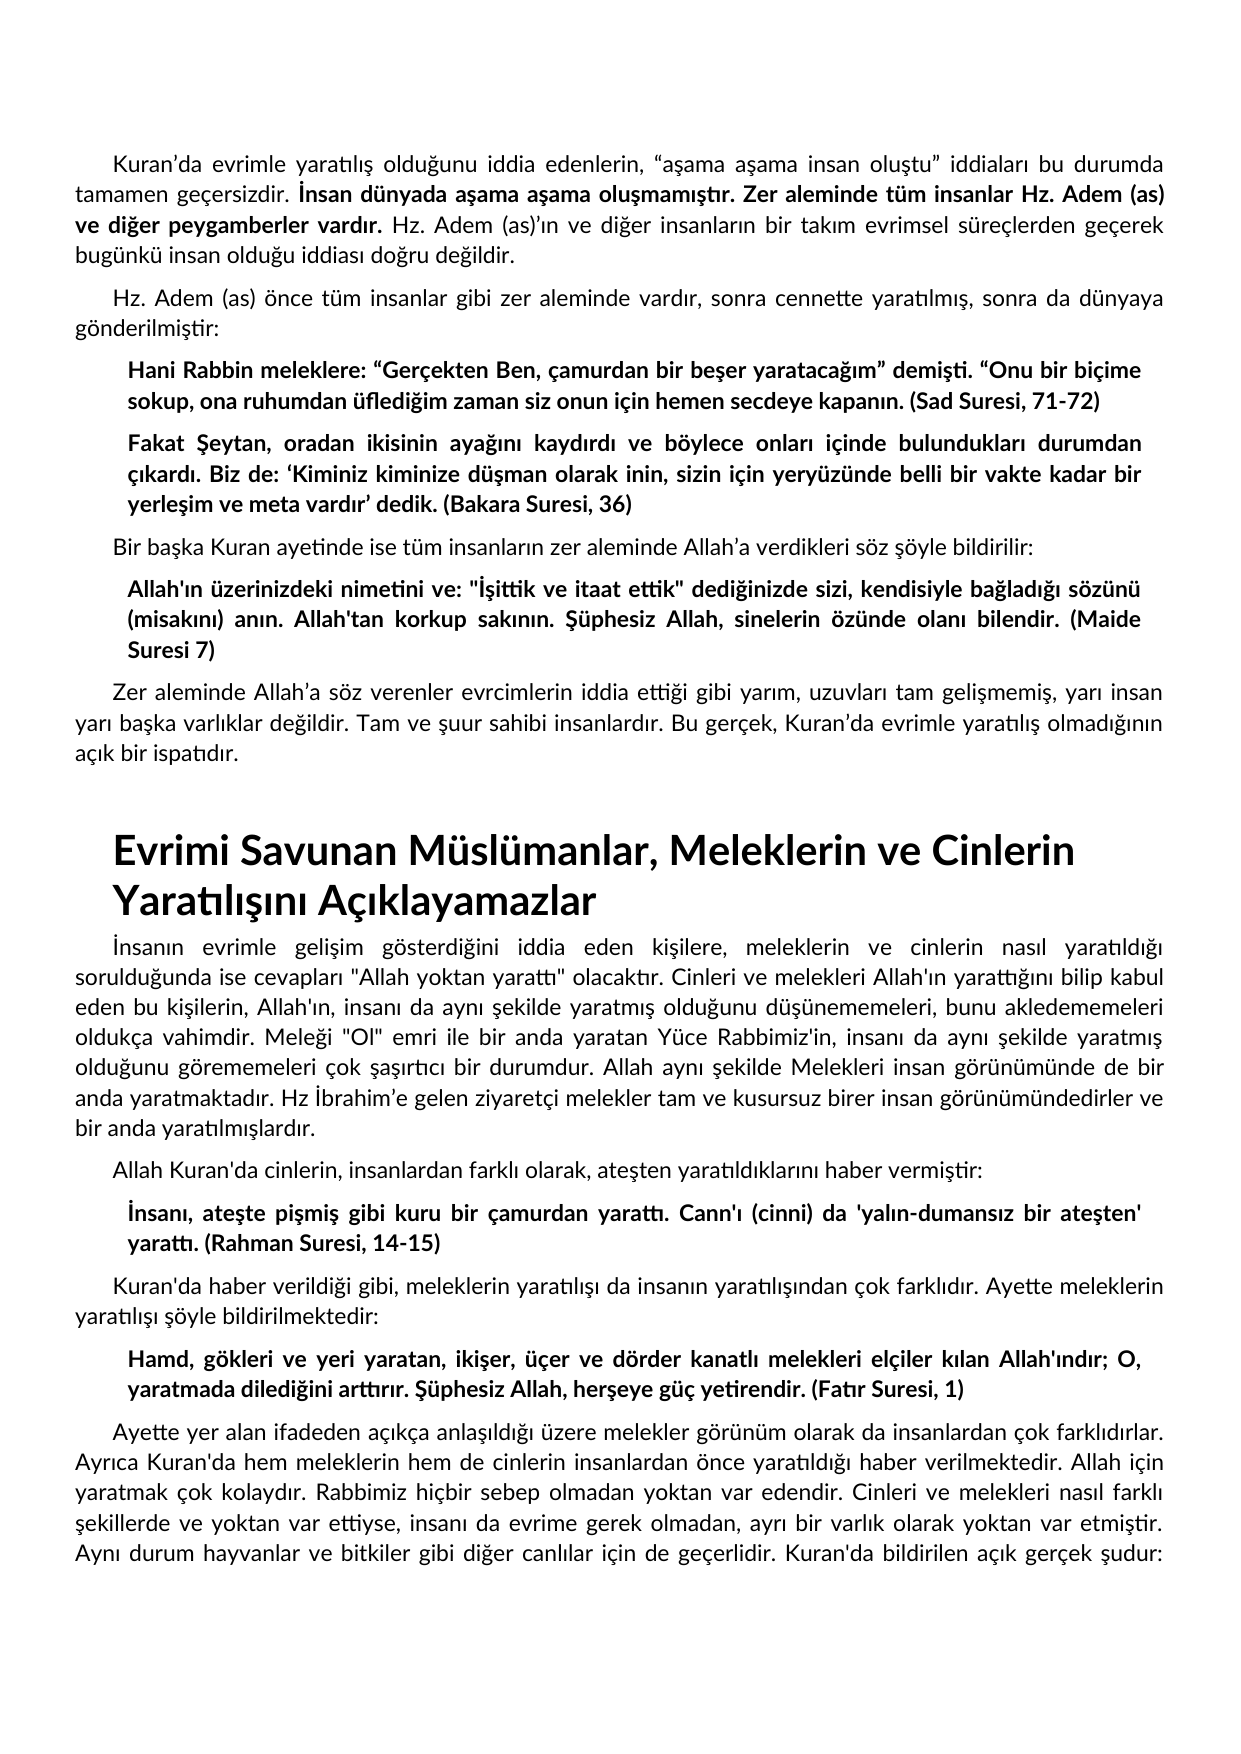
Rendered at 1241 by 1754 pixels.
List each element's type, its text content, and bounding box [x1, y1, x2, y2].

text Zer aleminde Allah’a söz verenler evrcimlerin iddia ettiği gibi yarım, uzuvları tam gelişmemiş, yarı insan yarı başka varlıklar değildir. Tam ve şuur sahibi insanlardır. Bu gerçek, Kuran’da evrimle yaratılış olmadığının açık bir ispatıdır. [75, 678, 1165, 766]
text Ayette yer alan ifadeden açıkça anlaşıldığı üzere melekler görünüm olarak da insanlardan çok farklıdırlar. Ayrıca Kuran'da hem meleklerin hem de cinlerin insanlardan önce yaratıldığı haber verilmektedir. Allah için yaratmak çok kolaydır. Rabbimiz hiçbir sebep olmadan yoktan var edendir. Cinleri ve melekleri nasıl farklı şekillerde ve yoktan var ettiyse, insanı da evrime gerek olmadan, ayrı bir varlık olarak yoktan var etmiştir. Aynı durum hayvanlar ve bitkiler gibi diğer canlılar için de geçerlidir. Kuran'da bildirilen açık gerçek şudur: [75, 1418, 1165, 1566]
text Fakat Şeytan, oradan ikisinin ayağını kaydırdı ve böylece onları içinde bulundukları durumdan çıkardı. Biz de: ‘Kiminiz kiminize düşman olarak inin, sizin için yeryüzünde belli bir vakte kadar bir yerleşim ve meta vardır’ dedik. (Bakara Suresi, 36) [127, 429, 1143, 517]
text Hamd, gökleri ve yeri yaratan, ikişer, üçer ve dörder kanatlı melekleri elçiler kılan Allah'ındır; O, yaratmada dilediğini arttırır. Şüphesiz Allah, herşeye güç yetirendir. (Fatır Suresi, 1) [127, 1345, 1143, 1402]
text Hani Rabbin meleklere: “Gerçekten Ben, çamurdan bir beşer yaratacağım” demişti. “Onu bir biçime sokup, ona ruhumdan üflediğim zaman siz onun için hemen secdeye kapanın. (Sad Suresi, 71-72) [127, 356, 1143, 414]
text İnsanı, ateşte pişmiş gibi kuru bir çamurdan yarattı. Cann'ı (cinni) da 'yalın-dumansız bir ateşten' yarattı. (Rahman Suresi, 14-15) [127, 1199, 1143, 1257]
text İnsanın evrimle gelişim gösterdiğini iddia eden kişilere, meleklerin ve cinlerin nasıl yaratıldığı sorulduğunda ise cevapları "Allah yoktan yarattı" olacaktır. Cinleri ve melekleri Allah'ın yarattığını bilip kabul eden bu kişilerin, Allah'ın, insanı da aynı şekilde yaratmış olduğunu düşünememeleri, bunu akledememeleri oldukça vahimdir. Meleği "Ol" emri ile bir anda yaratan Yüce Rabbimiz'in, insanı da aynı şekilde yaratmış olduğunu görememeleri çok şaşırtıcı bir durumdur. Allah aynı şekilde Melekleri insan görünümünde de bir anda yaratmaktadır. Hz İbrahim’e gelen ziyaretçi melekler tam ve kusursuz birer insan görünümündedirler ve bir anda yaratılmışlardır. [75, 932, 1165, 1141]
text Kuran'da haber verildiği gibi, meleklerin yaratılışı da insanın yaratılışından çok farklıdır. Ayette meleklerin yaratılışı şöyle bildirilmektedir: [75, 1272, 1165, 1329]
text Allah Kuran'da cinlerin, insanlardan farklı olarak, ateşten yaratıldıklarını haber vermiştir: [75, 1156, 1165, 1184]
subtitle Evrimi Savunan Müslümanlar, Meleklerin ve Cinlerin Yaratılışını Açıklayamazlar [112, 824, 1165, 924]
text Bir başka Kuran ayetinde ise tüm insanların zer aleminde Allah’a verdikleri söz şöyle bildirilir: [75, 532, 1165, 560]
text Kuran’da evrimle yaratılış olduğunu iddia edenlerin, “aşama aşama insan oluştu” iddiaları bu durumda tamamen geçersizdir. İnsan dünyada aşama aşama oluşmamıştır. Zer aleminde tüm insanlar Hz. Adem (as) ve diğer peygamberler vardır. Hz. Adem (as)’ın ve diğer insanların bir takım evrimsel süreçlerden geçerek bugünkü insan olduğu iddiası doğru değildir. [75, 150, 1165, 268]
text Allah'ın üzerinizdeki nimetini ve: "İşittik ve itaat ettik" dediğinizde sizi, kendisiyle bağladığı sözünü (misakını) anın. Allah'tan korkup sakının. Şüphesiz Allah, sinelerin özünde olanı bilendir. (Maide Suresi 7) [127, 575, 1143, 663]
text Hz. Adem (as) önce tüm insanlar gibi zer aleminde vardır, sonra cennette yaratılmış, sonra da dünyaya gönderilmiştir: [75, 283, 1165, 341]
